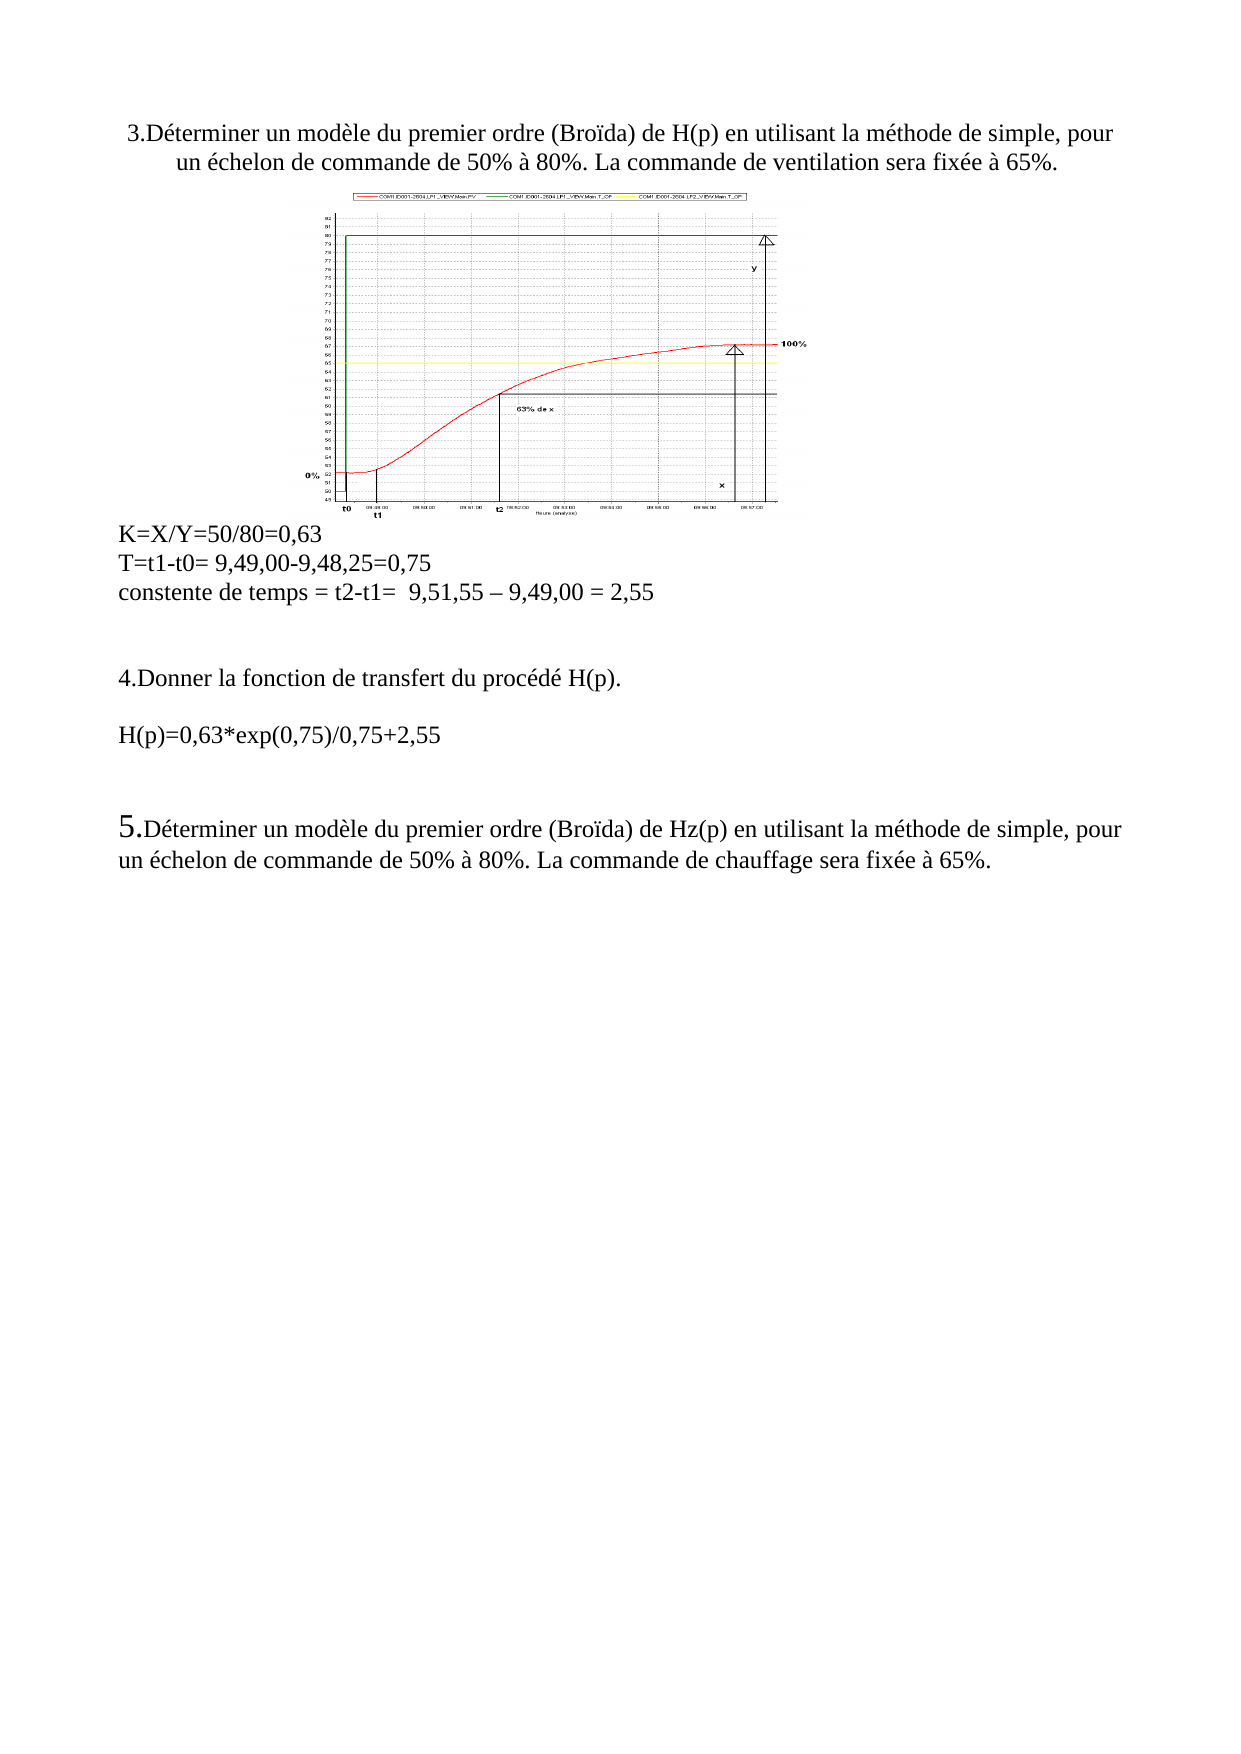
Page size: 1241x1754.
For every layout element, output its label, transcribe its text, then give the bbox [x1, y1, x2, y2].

text 4.Donner la fonction de transfert du procédé H(p). [118, 663, 1122, 692]
text K=X/Y=50/80=0,63 [118, 176, 1122, 548]
text H(p)=0,63*exp(0,75)/0,75+2,55 [118, 720, 1122, 749]
text T=t1-t0= 9,49,00-9,48,25=0,75 [118, 548, 1122, 577]
text constente de temps = t2-t1= 9,51,55 – 9,49,00 = 2,55 [118, 577, 1122, 605]
text 3.Déterminer un modèle du premier ordre (Broïda) de H(p) en utilisant la méthode de simple, pour un échelon de commande de 50% à 80%. La commande de ventilation sera fixée à 65%. [118, 118, 1122, 176]
text 5.Déterminer un modèle du premier ordre (Broïda) de Hz(p) en utilisant la méthode de simple, pour un échelon de commande de 50% à 80%. La commande de chauffage sera fixée à 65%. [118, 807, 1122, 874]
